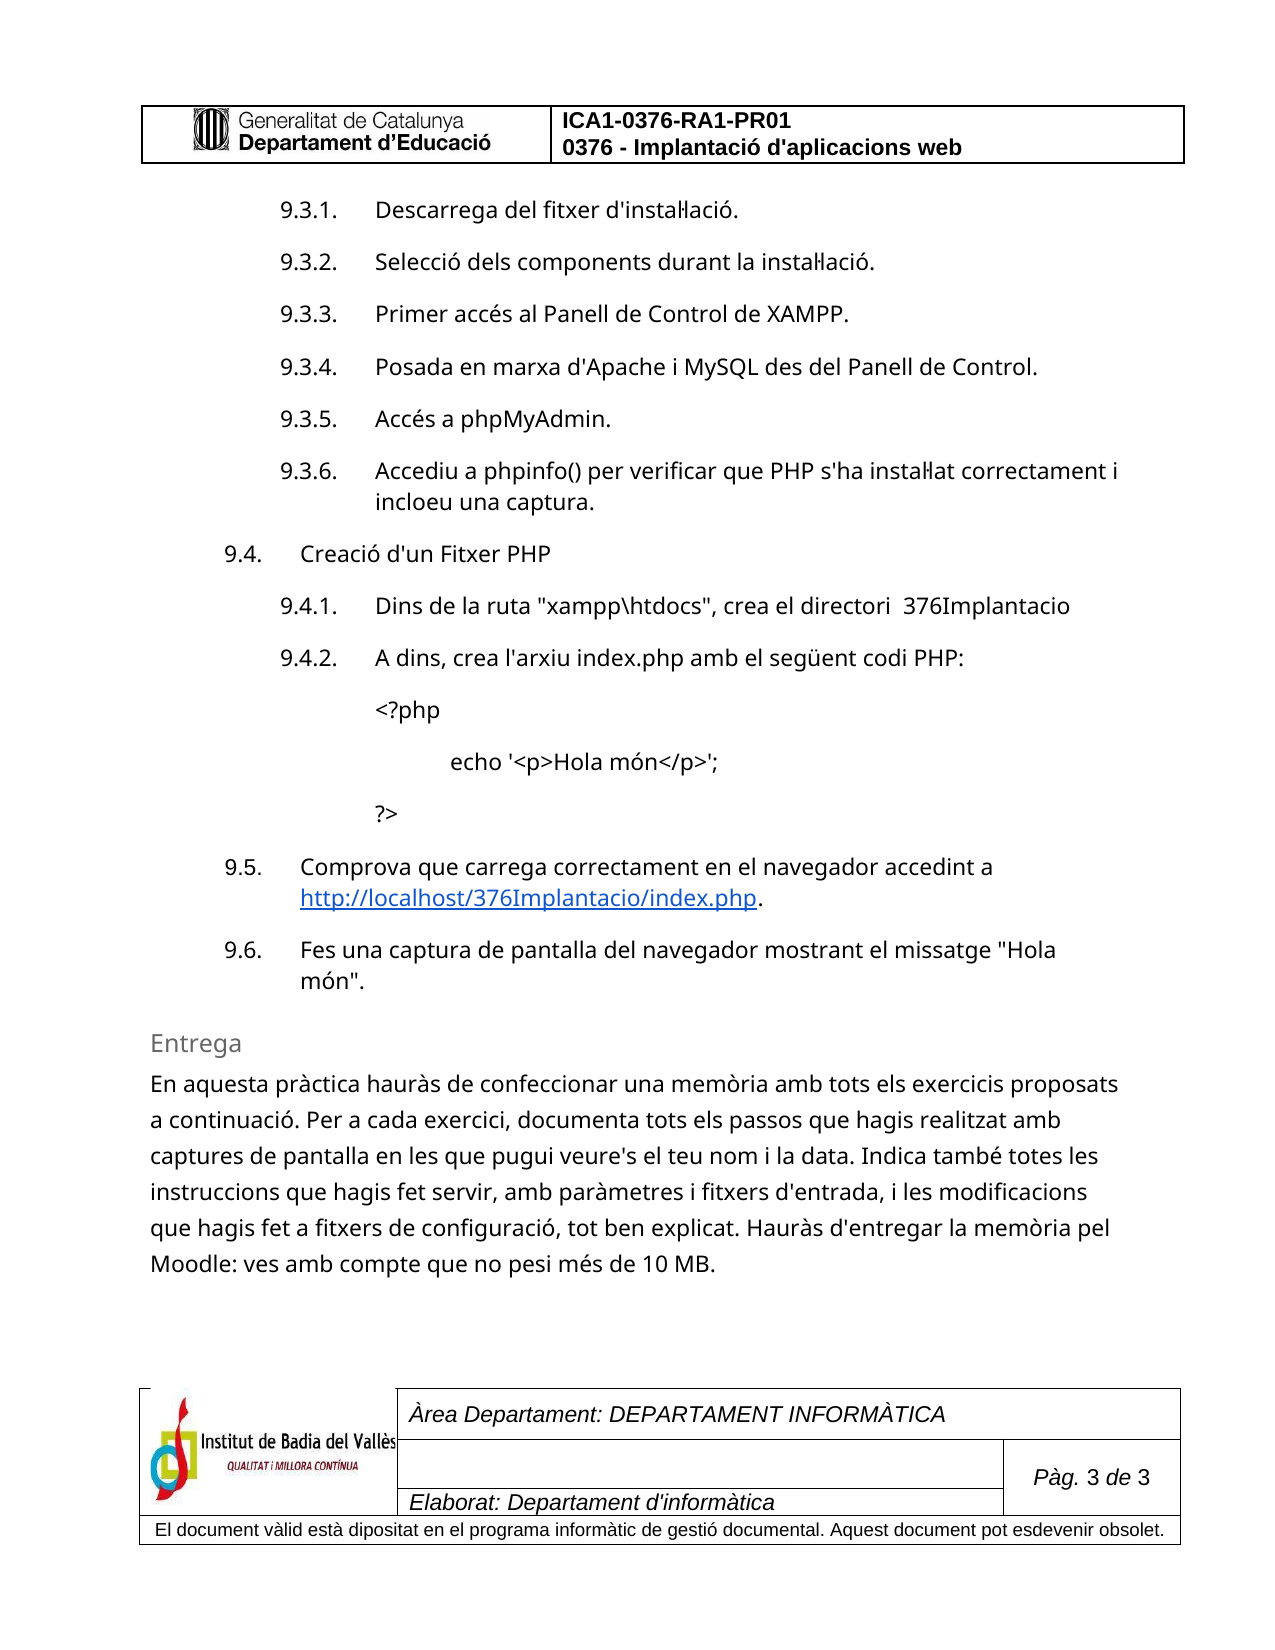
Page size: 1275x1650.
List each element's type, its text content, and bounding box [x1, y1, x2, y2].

list A dins, crea l'arxiu index.php amb el següent codi PHP: [337, 642, 1125, 673]
list Posada en marxa d'Apache i MySQL des del Panell de Control. [337, 350, 1125, 382]
list Creació d'un Fitxer PHP [262, 538, 1125, 569]
list Comprova que carrega correctament en el navegador accedint a http://localhost/376Implantacio/index.php. [262, 850, 1125, 913]
text <?php [375, 694, 1125, 725]
picture [150, 1388, 396, 1510]
text En aquesta pràctica hauràs de confeccionar una memòria amb tots els exercicis proposats a continuació. Per a cada exercici, documenta tots els passos que hagis realitzat amb captures de pantalla en les que pugui veure's el teu nom i la data. Indica també totes les instruccions que hagis fet servir, amb paràmetres i fitxers d'entrada, i les modificacions que hagis fet a fitxers de configuració, tot ben explicat. Hauràs d'entregar la memòria pel Moodle: ves amb compte que no pesi més de 10 MB. [150, 1068, 1125, 1279]
list Descarrega del fitxer d'instal·lació. [337, 194, 1125, 225]
list Dins de la ruta "xampp\htdocs", crea el directori 376Implantacio [337, 590, 1125, 621]
list Selecció dels components durant la instal·lació. [337, 246, 1125, 277]
text echo '<p>Hola món</p>'; [450, 746, 1125, 777]
list Accediu a phpinfo() per verificar que PHP s'ha instal·lat correctament i incloeu una captura. [337, 454, 1125, 517]
list Accés a phpMyAdmin. [337, 402, 1125, 434]
list Fes una captura de pantalla del navegador mostrant el missatge "Hola món". [262, 934, 1125, 996]
subtitle Entrega [150, 1025, 1125, 1059]
picture [193, 107, 491, 155]
text ?> [375, 798, 1125, 829]
list Primer accés al Panell de Control de XAMPP. [337, 298, 1125, 329]
